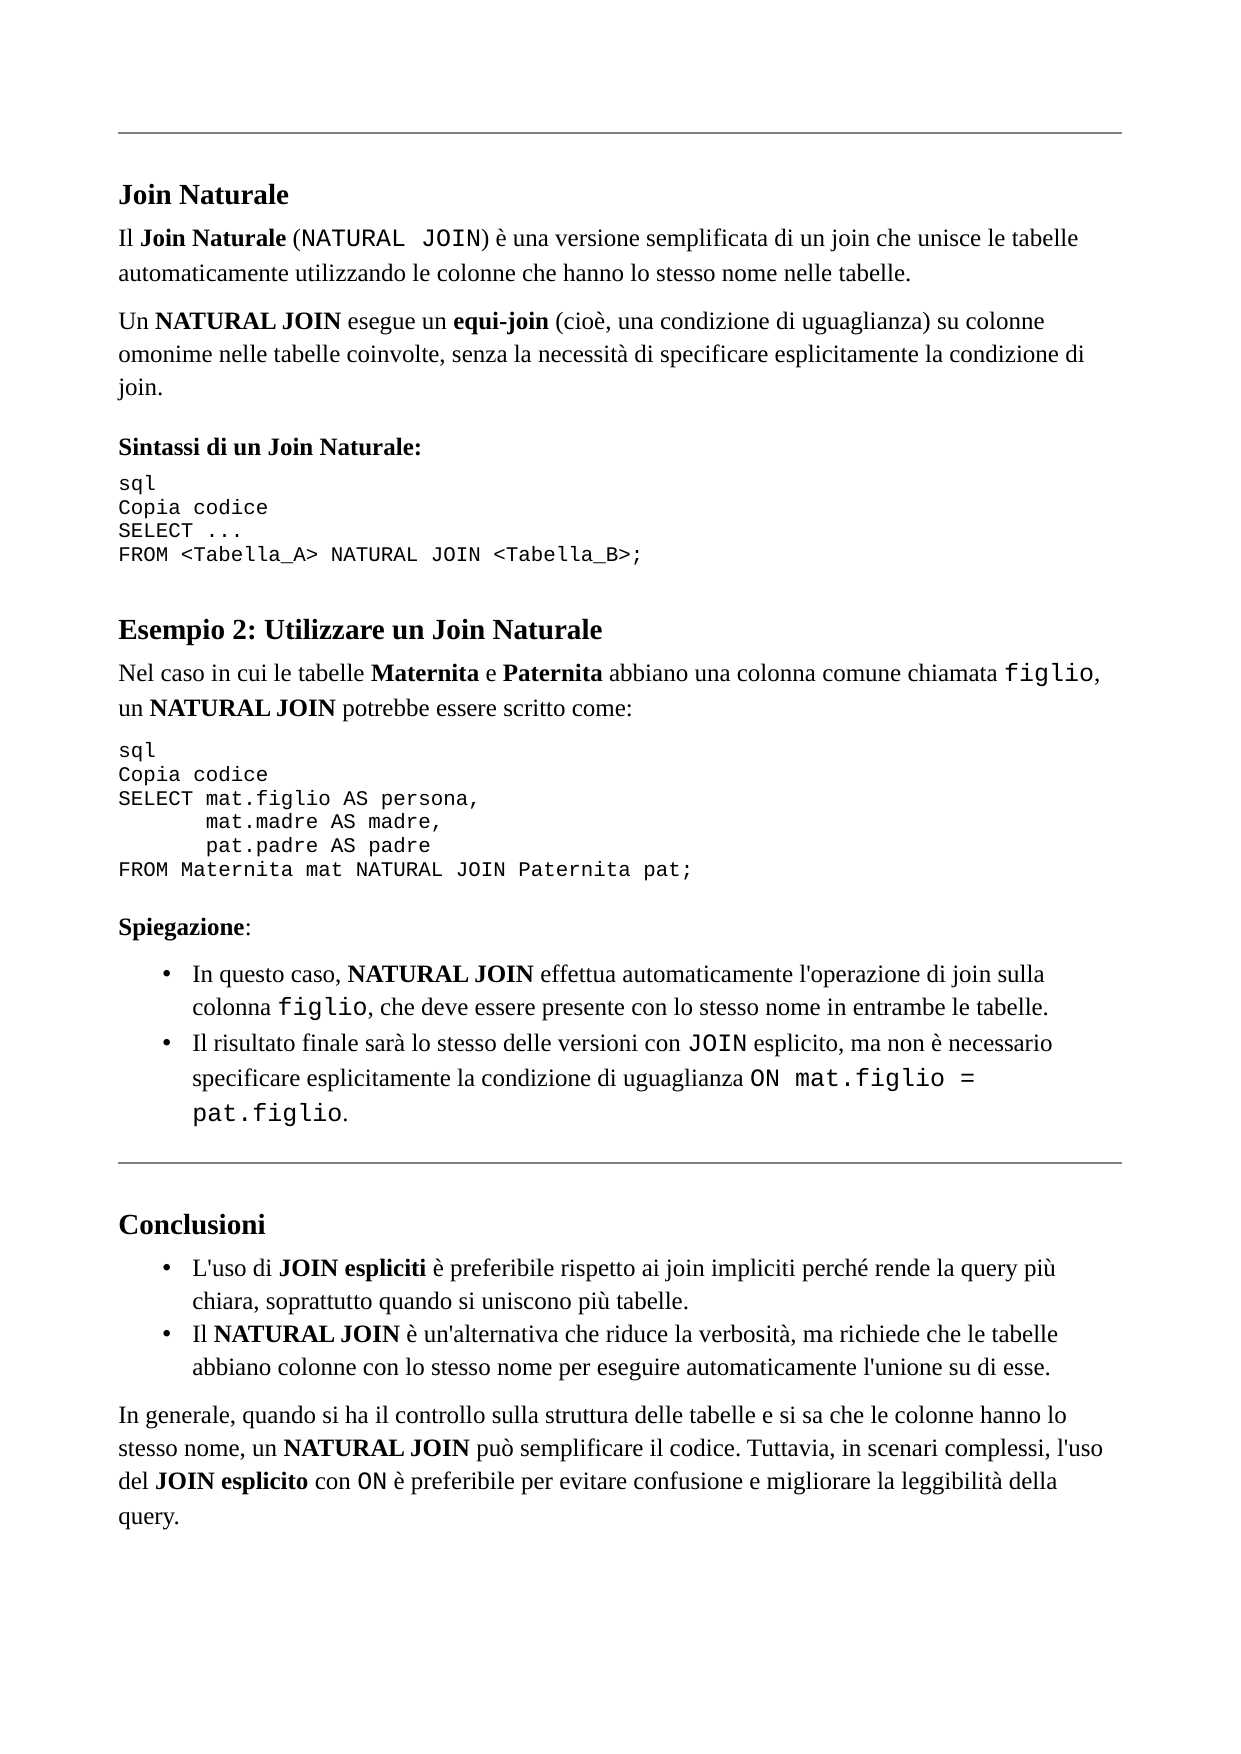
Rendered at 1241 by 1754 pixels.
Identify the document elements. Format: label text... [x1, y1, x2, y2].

text mat.madre AS madre, [118, 811, 1122, 835]
text In generale, quando si ha il controllo sulla struttura delle tabelle e si sa che le colonne hanno lo stesso nome, un NATURAL JOIN può semplificare il codice. Tuttavia, in scenari complessi, l'uso del JOIN esplicito con ON è preferibile per evitare confusione e migliorare la leggibilità della query. [118, 1400, 1122, 1529]
text Un NATURAL JOIN esegue un equi-join (cioè, una condizione di uguaglianza) su colonne omonime nelle tabelle coinvolte, senza la necessità di specificare esplicitamente la condizione di join. [118, 306, 1122, 401]
subtitle Esempio 2: Utilizzare un Join Naturale [118, 612, 1122, 645]
subtitle Conclusioni [118, 1207, 1122, 1241]
text sql [118, 741, 1122, 764]
list In questo caso, NATURAL JOIN effettua automaticamente l'operazione di join sulla colonna figlio, che deve essere presente con lo stesso nome in entrambe le tabelle. [162, 959, 1122, 1023]
text Copia codice [118, 764, 1122, 788]
subtitle Join Naturale [118, 177, 1122, 211]
text pat.padre AS padre [118, 835, 1122, 859]
list Il NATURAL JOIN è un'alternativa che riduce la verbosità, ma richiede che le tabelle abbiano colonne con lo stesso nome per eseguire automaticamente l'unione su di esse. [162, 1319, 1122, 1381]
text SELECT ... [118, 520, 1122, 544]
text Nel caso in cui le tabelle Maternita e Paternita abbiano una colonna comune chiamata figlio, un NATURAL JOIN potrebbe essere scritto come: [118, 658, 1122, 722]
list L'uso di JOIN espliciti è preferibile rispetto ai join impliciti perché rende la query più chiara, soprattutto quando si uniscono più tabelle. [162, 1253, 1122, 1315]
text FROM <Tabella_A> NATURAL JOIN <Tabella_B>; [118, 544, 1122, 568]
text Il Join Naturale (NATURAL JOIN) è una versione semplificata di un join che unisce le tabelle automaticamente utilizzando le colonne che hanno lo stesso nome nelle tabelle. [118, 223, 1122, 287]
text Spiegazione: [118, 912, 1122, 941]
text Copia codice [118, 497, 1122, 520]
text SELECT mat.figlio AS persona, [118, 788, 1122, 811]
text sql [118, 473, 1122, 497]
text FROM Maternita mat NATURAL JOIN Paternita pat; [118, 859, 1122, 882]
subtitle Sintassi di un Join Naturale: [118, 432, 1122, 461]
list Il risultato finale sarà lo stesso delle versioni con JOIN esplicito, ma non è necessario specificare esplicitamente la condizione di uguaglianza ON mat.figlio = pat.figlio. [162, 1028, 1122, 1129]
